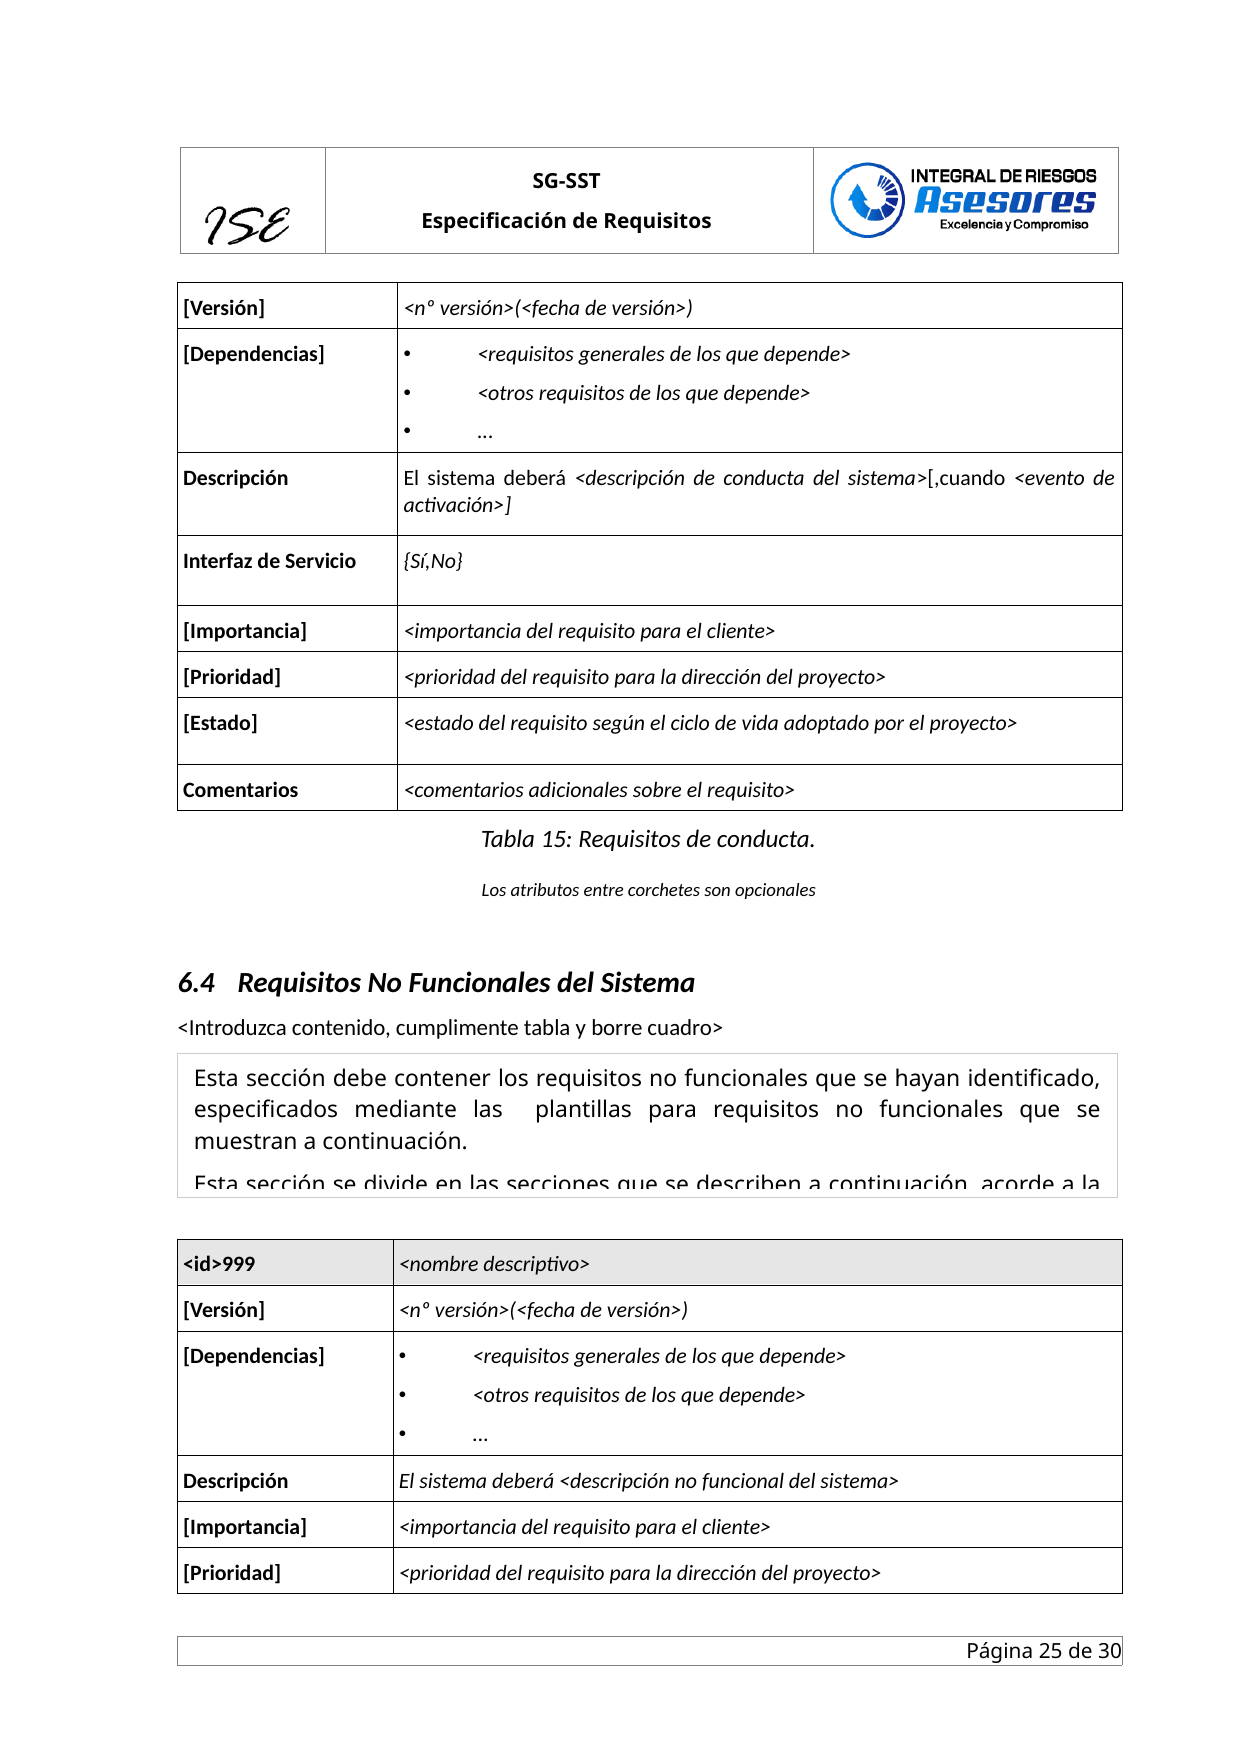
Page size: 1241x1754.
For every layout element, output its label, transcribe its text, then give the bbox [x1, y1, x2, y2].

table_cell [Dependencias] [178, 1332, 393, 1454]
table_cell [Estado] [178, 698, 397, 764]
table_cell [Dependencias] [178, 329, 397, 452]
table_cell [Versión] [178, 1286, 393, 1331]
table_cell Descripción [178, 453, 397, 535]
table_cell [Versión] [178, 283, 397, 328]
text Esta sección se divide en las secciones que se describen a continuación, acorde a la taxonomía de requisitos de producto propuesta en Madeja. [194, 1168, 1101, 1189]
table_cell <nº versión>(<fecha de versión>) [394, 1286, 1122, 1331]
table_cell [Prioridad] [178, 652, 397, 697]
text Esta sección debe contener los requisitos no funcionales que se hayan identificado, especificados mediante las plantillas para requisitos no funcionales que se muestran a continuación. [194, 1062, 1101, 1156]
table_cell Comentarios [178, 765, 397, 810]
table_cell <comentarios adicionales sobre el requisito> [398, 765, 1122, 810]
table_cell El sistema deberá <descripción no funcional del sistema> [394, 1456, 1122, 1501]
table_cell <estado del requisito según el ciclo de vida adoptado por el proyecto> [398, 698, 1122, 764]
table_cell <prioridad del requisito para la dirección del proyecto> [394, 1548, 1122, 1593]
table_cell [Importancia] [178, 606, 397, 651]
table_cell El sistema deberá <descripción de conducta del sistema>[,cuando <evento de activación>] [398, 453, 1122, 535]
table_cell [Importancia] [178, 1502, 393, 1547]
text Los atributos entre corchetes son opcionales [177, 879, 1122, 902]
table_cell [Prioridad] [178, 1548, 393, 1593]
text Tabla 15: Requisitos de conducta. [177, 823, 1122, 854]
table_cell Interfaz de Servicio [178, 536, 397, 605]
table_header <nombre descriptivo> [394, 1240, 1122, 1284]
subtitle Requisitos No Funcionales del Sistema [177, 964, 1122, 1000]
table_header <id>999 [178, 1240, 393, 1284]
table_cell <requisitos generales de los que depende> <otros requisitos de los que depende> ... [398, 329, 1122, 452]
table_cell <importancia del requisito para el cliente> [394, 1502, 1122, 1547]
table_cell <requisitos generales de los que depende> <otros requisitos de los que depende> ... [394, 1332, 1122, 1454]
table_cell <nº versión>(<fecha de versión>) [398, 283, 1122, 328]
table_cell Descripción [178, 1456, 393, 1501]
table_cell {Sí,No} [398, 536, 1122, 605]
table_cell <prioridad del requisito para la dirección del proyecto> [398, 652, 1122, 697]
table_cell <importancia del requisito para el cliente> [398, 606, 1122, 651]
text <Introduzca contenido, cumplimente tabla y borre cuadro> [177, 1013, 1122, 1041]
